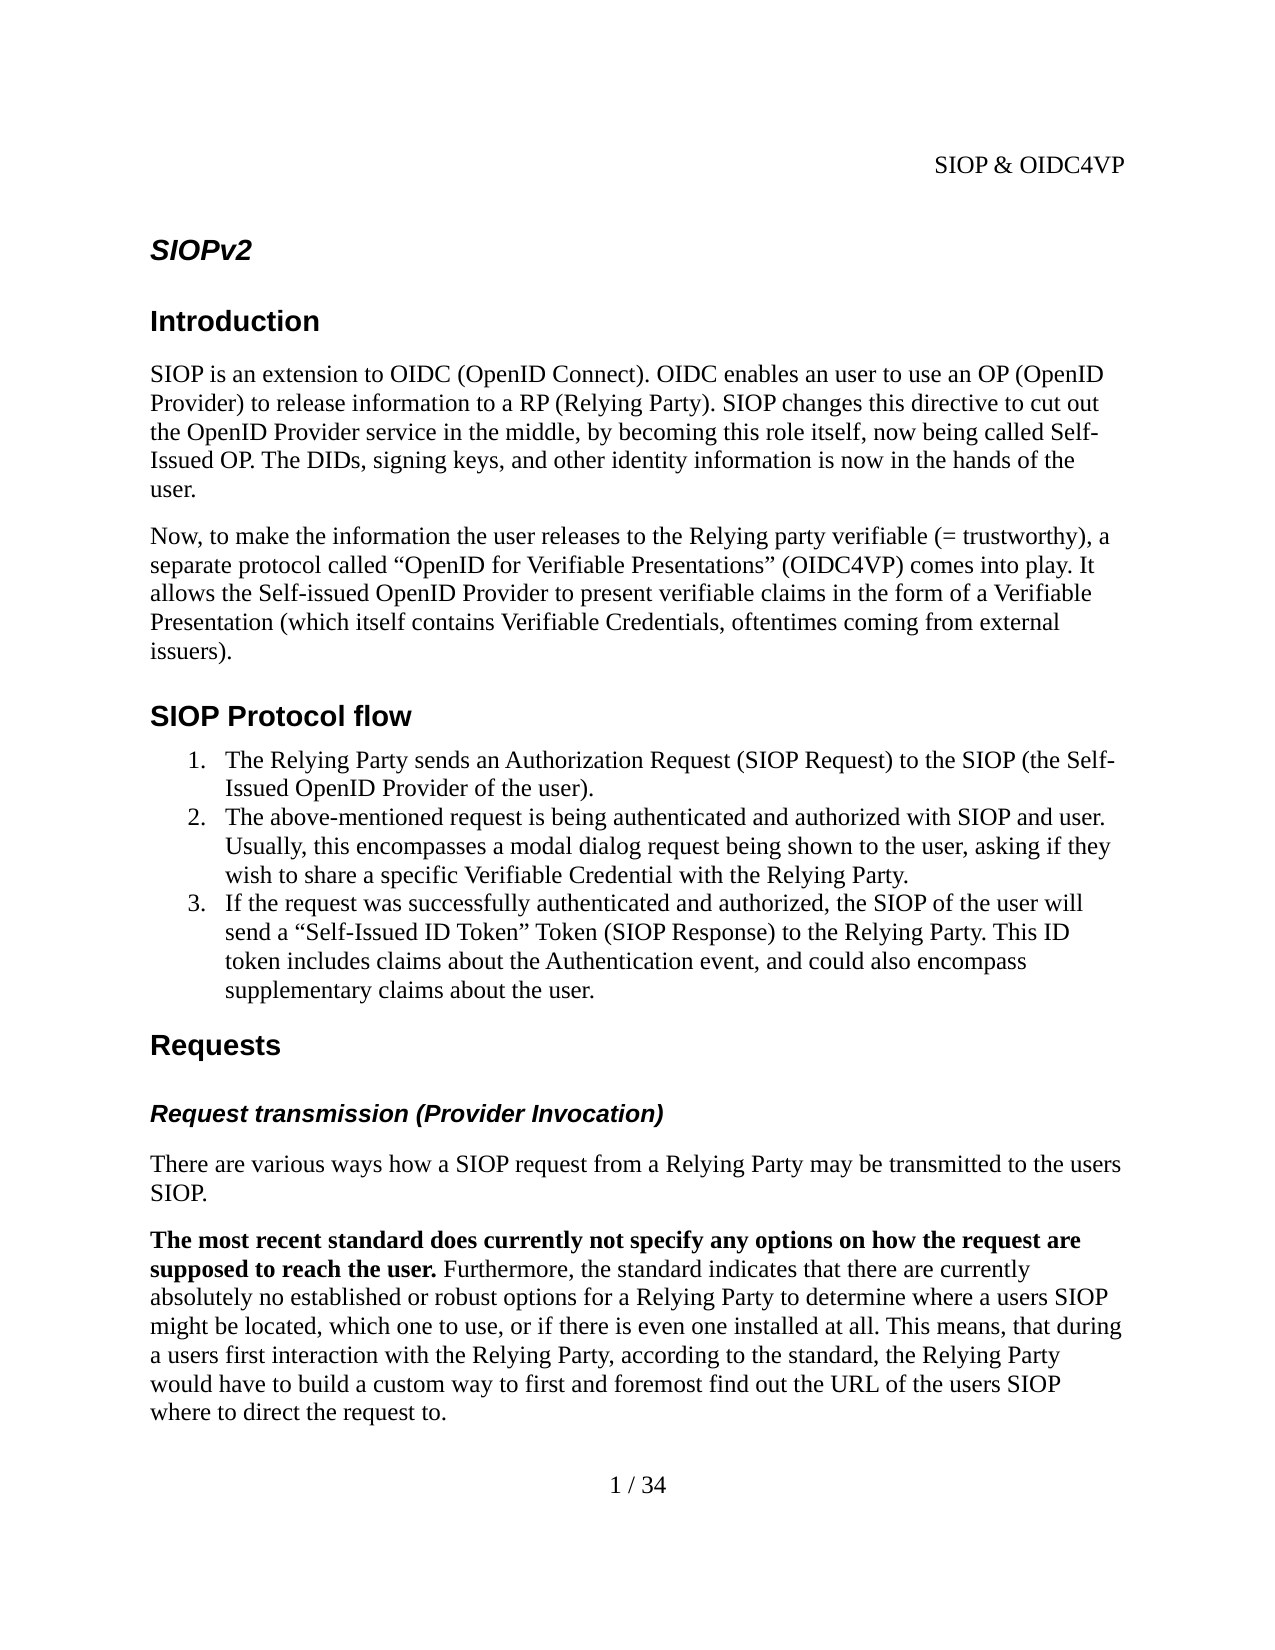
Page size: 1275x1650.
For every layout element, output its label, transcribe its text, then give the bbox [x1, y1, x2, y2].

subtitle SIOP Protocol flow [150, 699, 1125, 732]
subtitle Introduction [150, 304, 1125, 338]
list If the request was successfully authenticated and authorized, the SIOP of the user will send a “Self-Issued ID Token” Token (SIOP Response) to the Relying Party. This ID token includes claims about the Authentication event, and could also encompass supplementary claims about the user. [187, 888, 1125, 1003]
text SIOP is an extension to OIDC (OpenID Connect). OIDC enables an user to use an OP (OpenID Provider) to release information to a RP (Relying Party). SIOP changes this directive to cut out the OpenID Provider service in the middle, by becoming this role itself, now being called Self-Issued OP. The DIDs, signing keys, and other identity information is now in the hands of the user. [150, 359, 1125, 503]
text The most recent standard does currently not specify any options on how the request are supposed to reach the user. Furthermore, the standard indicates that there are currently absolutely no established or robust options for a Relying Party to determine where a users SIOP might be located, which one to use, or if there is even one installed at all. This means, that during a users first interaction with the Relying Party, according to the standard, the Relying Party would have to build a custom way to first and foremost find out the URL of the users SIOP where to direct the request to. [150, 1225, 1125, 1426]
subtitle Request transmission (Provider Invocation) [150, 1099, 1125, 1128]
subtitle SIOPv2 [150, 233, 1125, 267]
text There are various ways how a SIOP request from a Relying Party may be transmitted to the users SIOP. [150, 1149, 1125, 1207]
subtitle Requests [150, 1028, 1125, 1062]
list The above-mentioned request is being authenticated and authorized with SIOP and user. Usually, this encompasses a modal dialog request being shown to the user, asking if they wish to share a specific Verifiable Credential with the Relying Party. [187, 802, 1125, 888]
text Now, to make the information the user releases to the Relying party verifiable (= trustworthy), a separate protocol called “OpenID for Verifiable Presentations” (OIDC4VP) comes into play. It allows the Self-issued OpenID Provider to present verifiable claims in the form of a Verifiable Presentation (which itself contains Verifiable Credentials, oftentimes coming from external issuers). [150, 521, 1125, 665]
list The Relying Party sends an Authorization Request (SIOP Request) to the SIOP (the Self-Issued OpenID Provider of the user). [187, 745, 1125, 802]
